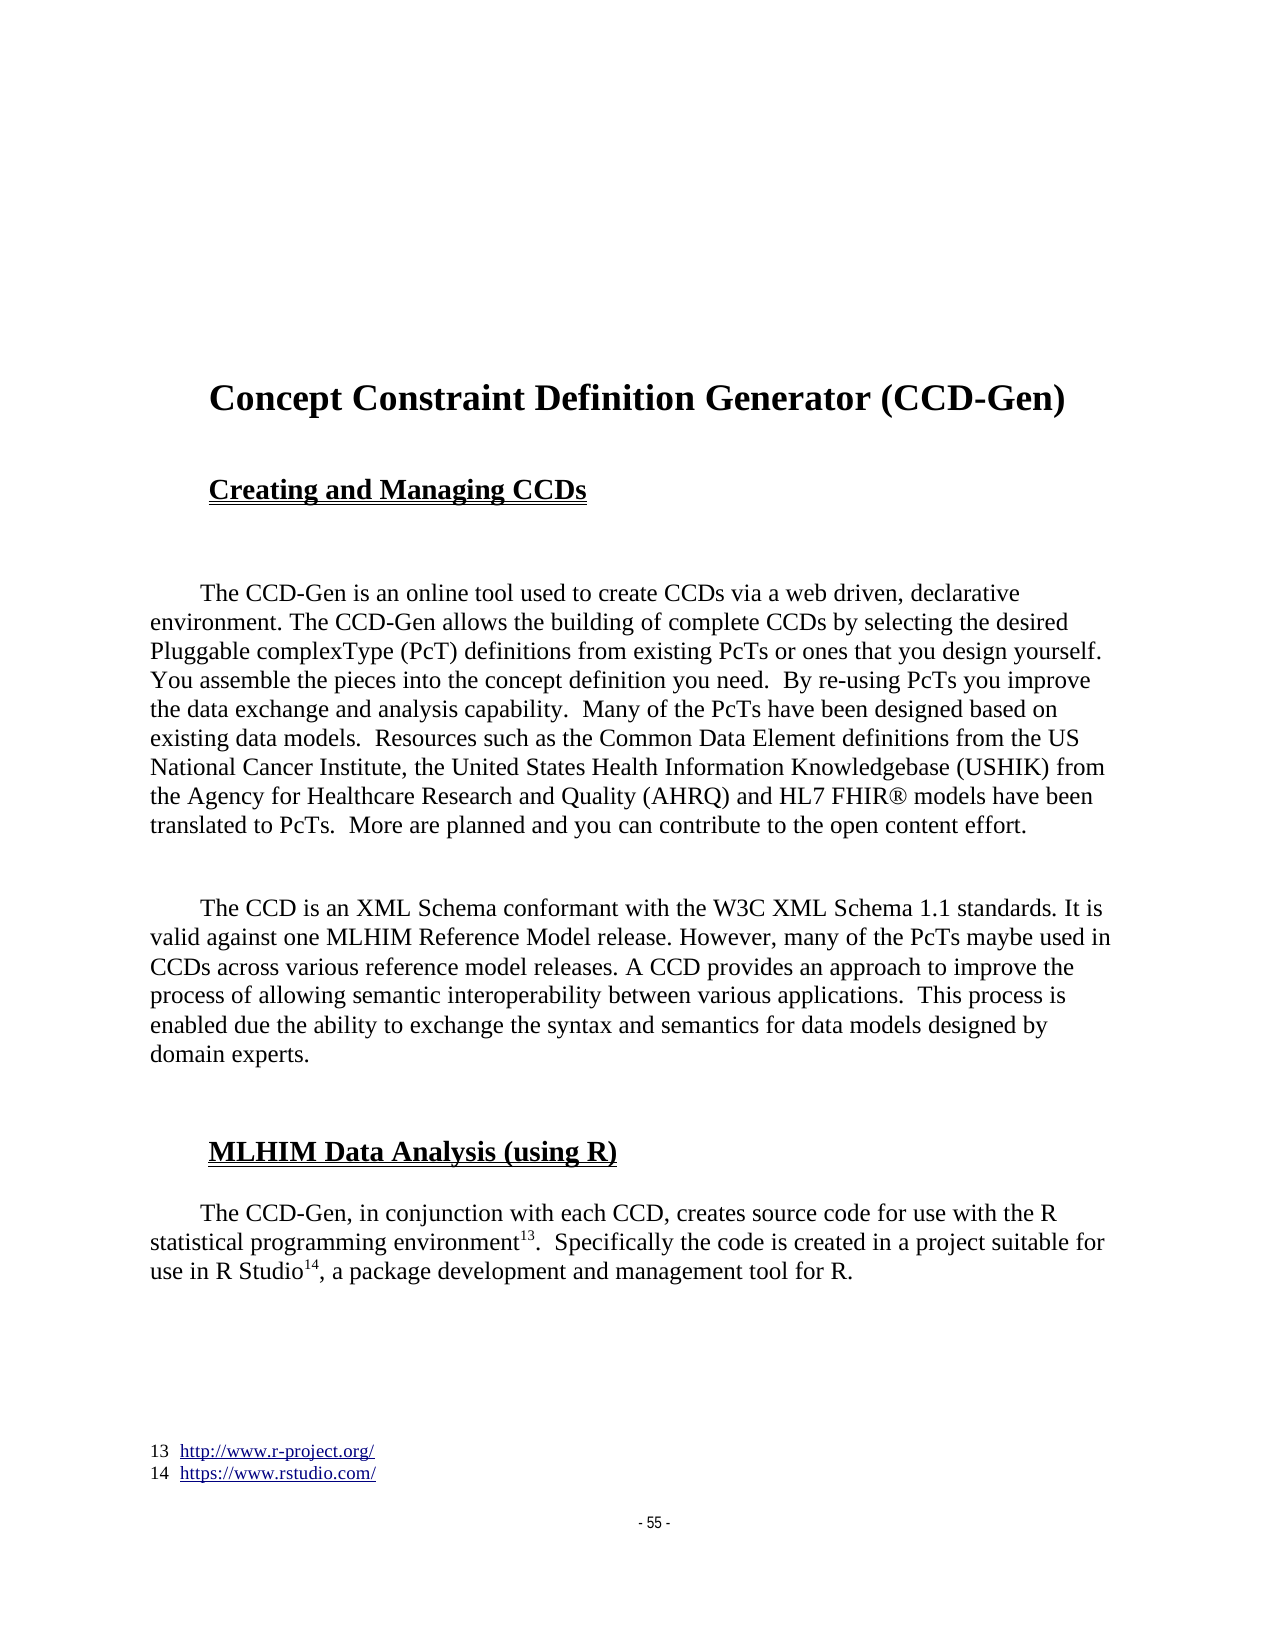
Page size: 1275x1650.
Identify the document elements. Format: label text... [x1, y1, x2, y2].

subtitle MLHIM Data Analysis (using R) [150, 1134, 1125, 1167]
text The CCD-Gen, in conjunction with each CCD, creates source code for use with the R statistical programming environment. Specifically the code is created in a project suitable for use in R Studio, a package development and management tool for R. [150, 1198, 1125, 1285]
text The CCD is an XML Schema conformant with the W3C XML Schema 1.1 standards. It is valid against one MLHIM Reference Model release. However, many of the PcTs maybe used in CCDs across various reference model releases. A CCD provides an approach to improve the process of allowing semantic interoperability between various applications. This process is enabled due the ability to exchange the syntax and semantics for data models designed by domain experts. [150, 893, 1125, 1068]
text https://www.rstudio.com/ [150, 1461, 1125, 1483]
subtitle Creating and Managing CCDs [150, 472, 1125, 506]
title Concept Constraint Definition Generator (CCD-Gen) [150, 376, 1125, 418]
text The CCD-Gen is an online tool used to create CCDs via a web driven, declarative environment. The CCD-Gen allows the building of complete CCDs by selecting the desired Pluggable complexType (PcT) definitions from existing PcTs or ones that you design yourself. You assemble the pieces into the concept definition you need. By re-using PcTs you improve the data exchange and analysis capability. Many of the PcTs have been designed based on existing data models. Resources such as the Common Data Element definitions from the US National Cancer Institute, the United States Health Information Knowledgebase (USHIK) from the Agency for Healthcare Research and Quality (AHRQ) and HL7 FHIR® models have been translated to PcTs. More are planned and you can contribute to the open content effort. [150, 578, 1125, 839]
text http://www.r-project.org/ [150, 1439, 1125, 1461]
